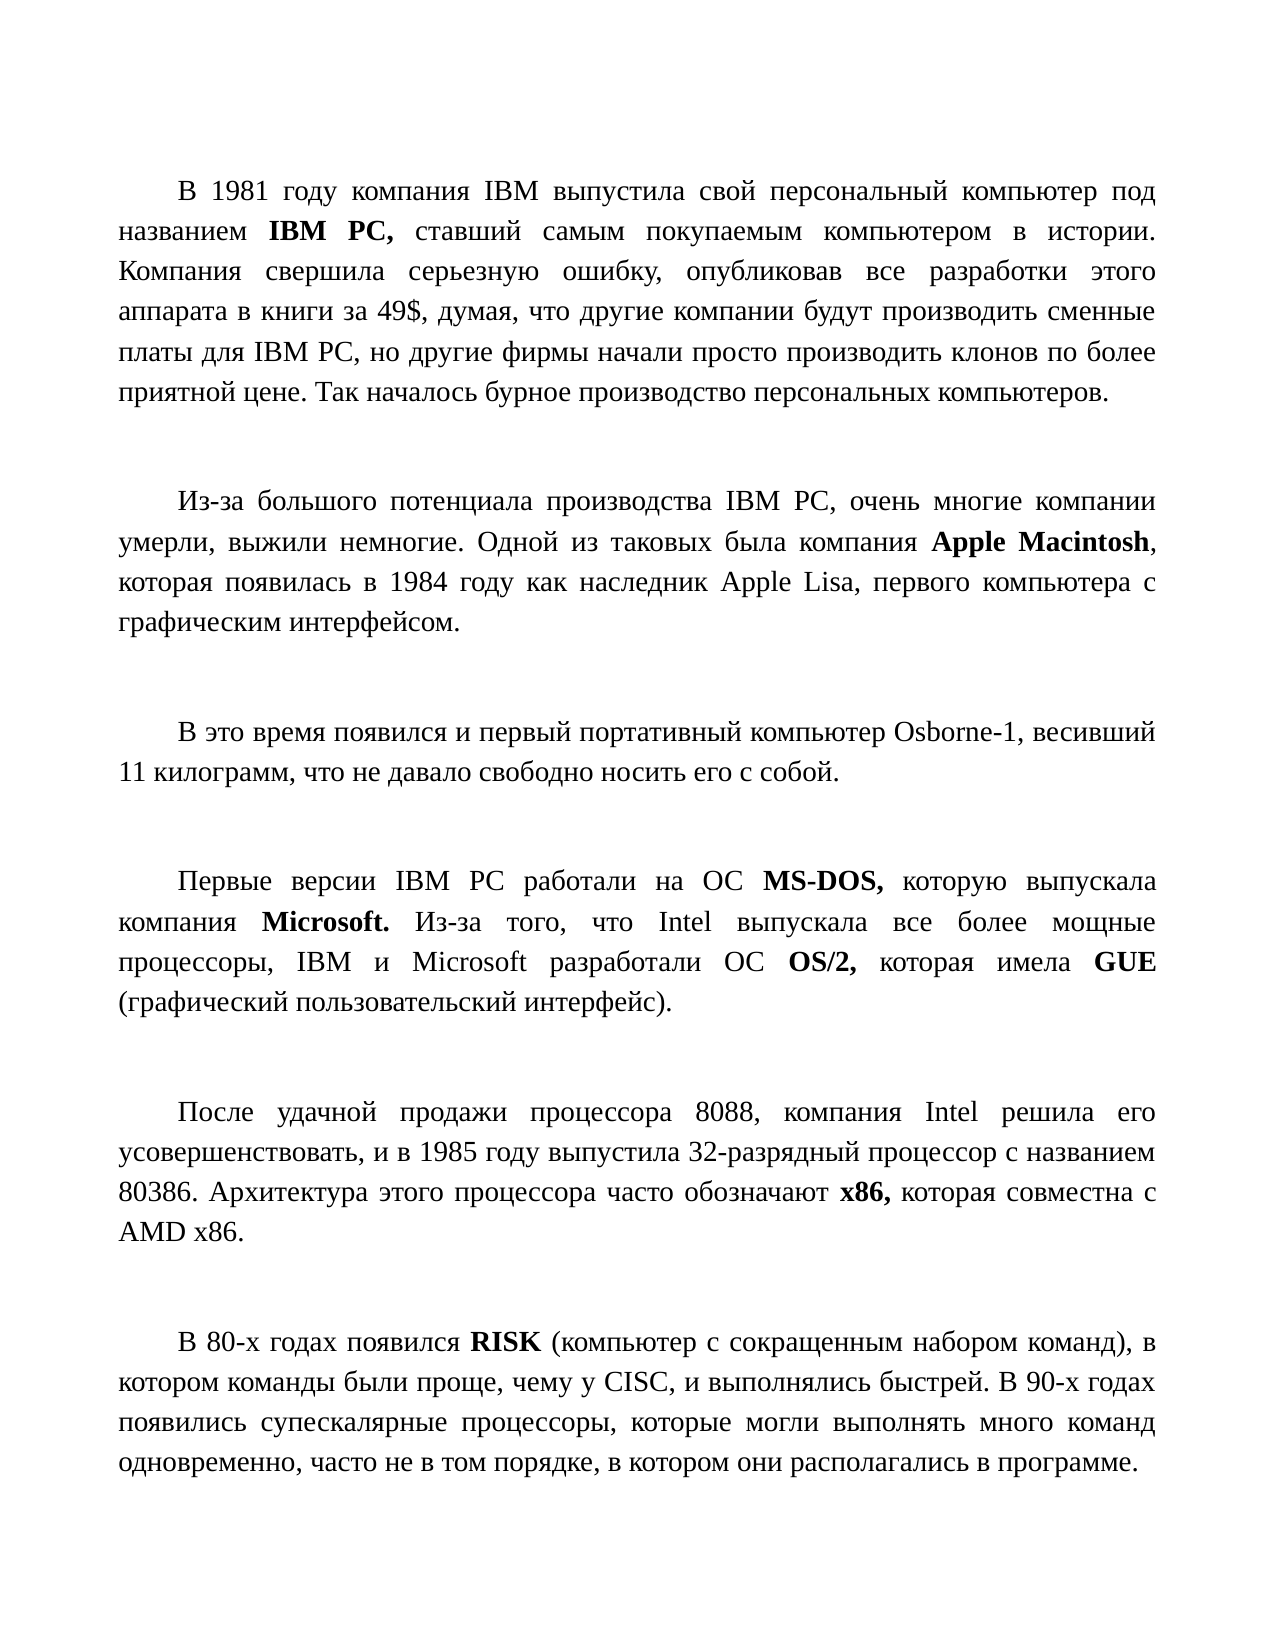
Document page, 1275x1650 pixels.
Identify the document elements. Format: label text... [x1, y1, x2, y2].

text Первые версии IBM PC работали на ОС MS-DOS, которую выпускала компания Microsoft. Из-за того, что Intel выпускала все более мощные процессоры, IBM и Microsoft разработали ОС OS/2, которая имела GUE (графический пользовательский интерфейс). [118, 863, 1157, 1018]
text В 1981 году компания IBM выпустила свой персональный компьютер под названием IBM PC, ставший самым покупаемым компьютером в истории. Компания свершила серьезную ошибку, опубликовав все разработки этого аппарата в книги за 49$, думая, что другие компании будут производить сменные платы для IBM PC, но другие фирмы начали просто производить клонов по более приятной цене. Так началось бурное производство персональных компьютеров. [118, 173, 1157, 407]
text В 80-х годах появился RISK (компьютер с сокращенным набором команд), в котором команды были проще, чему у CISC, и выполнялись быстрей. В 90-х годах появились супескалярные процессоры, которые могли выполнять много команд одновременно, часто не в том порядке, в котором они располагались в программе. [118, 1324, 1157, 1478]
text Из-за большого потенциала производства IBM PC, очень многие компании умерли, выжили немногие. Одной из таковых была компания Apple Macintosh, которая появилась в 1984 году как наследник Apple Lisa, первого компьютера с графическим интерфейсом. [118, 483, 1157, 638]
text В это время появился и первый портативный компьютер Osborne-1, весивший 11 килограмм, что не давало свободно носить его с собой. [118, 714, 1157, 787]
text После удачной продажи процессора 8088, компания Intel решила его усовершенствовать, и в 1985 году выпустила 32-разрядный процессор с названием 80386. Архитектура этого процессора часто обозначают x86, которая совместна с AMD x86. [118, 1094, 1157, 1248]
